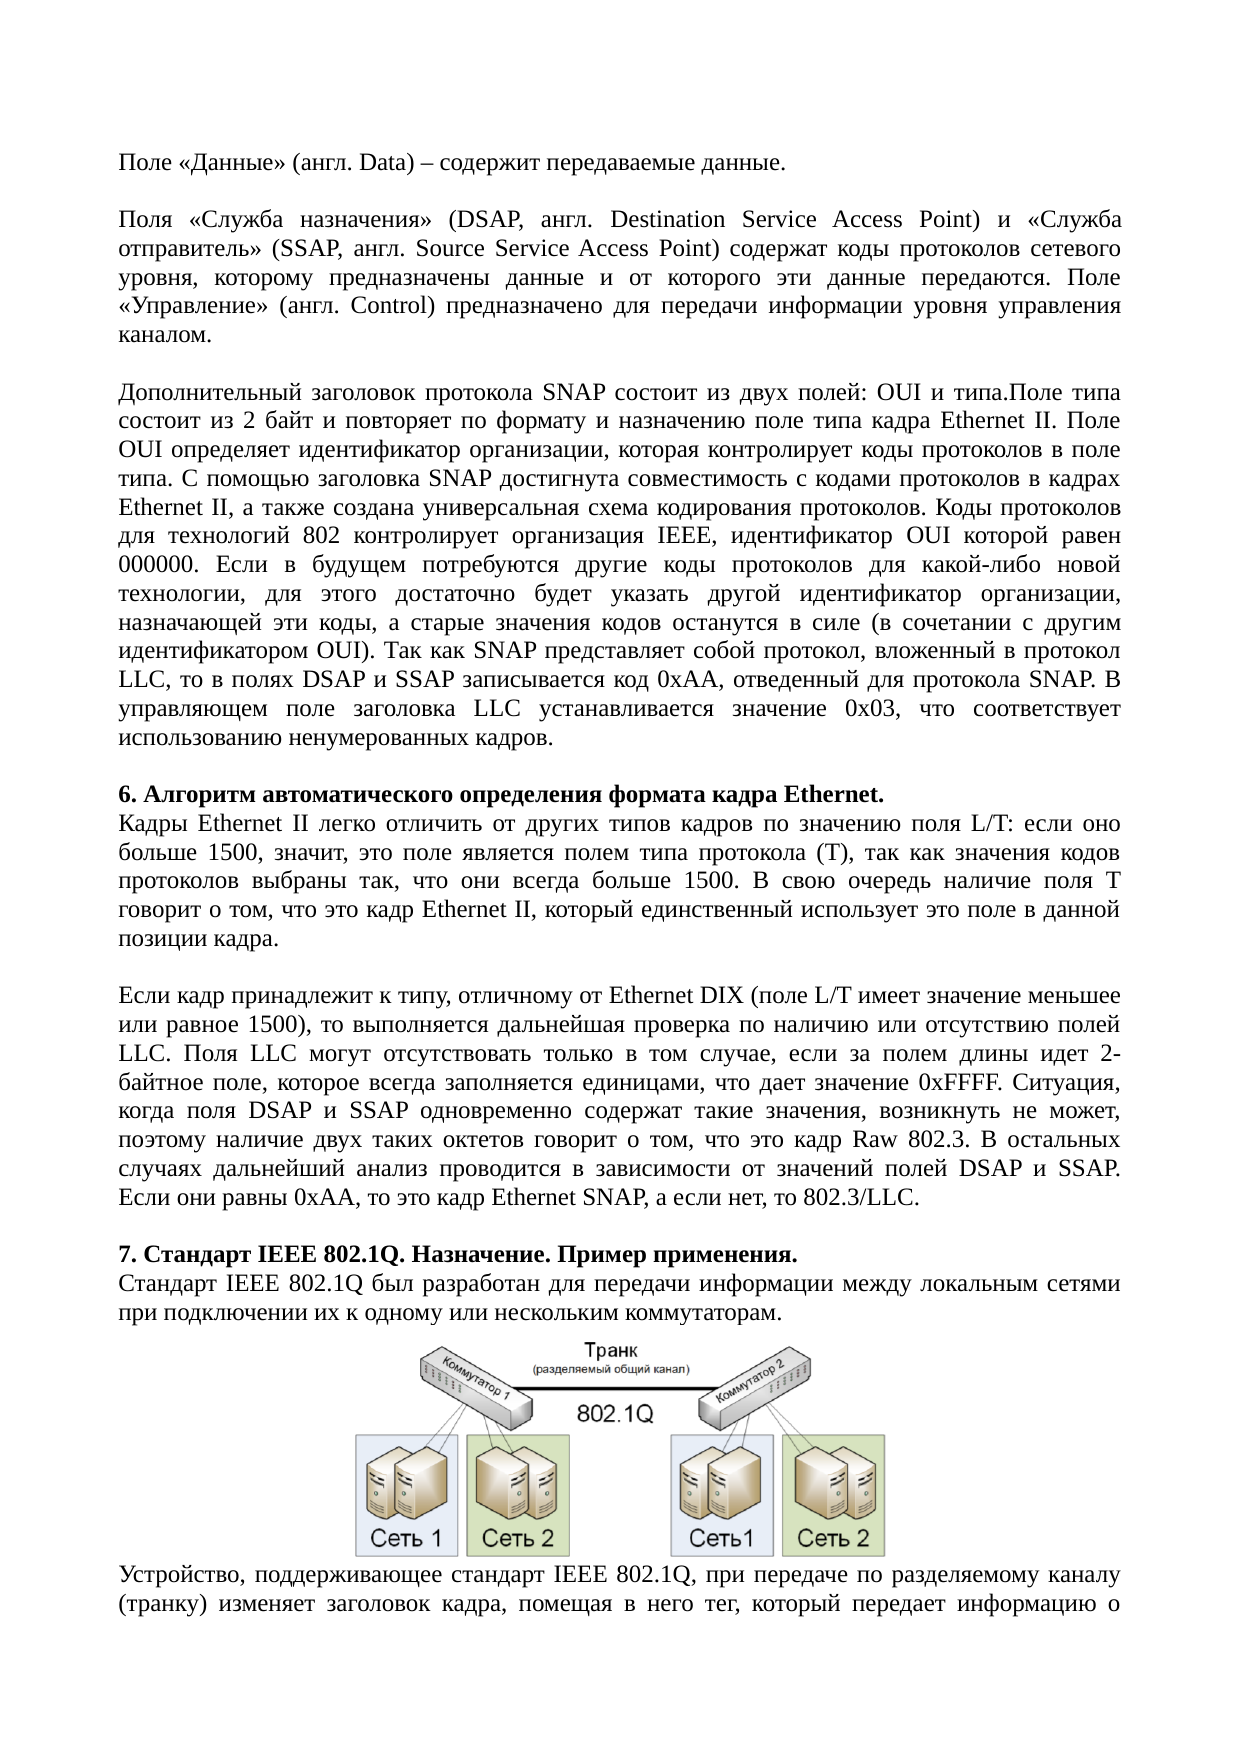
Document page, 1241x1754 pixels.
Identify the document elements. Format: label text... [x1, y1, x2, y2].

text 7. Стандарт IEEE 802.1Q. Назначение. Пример применения. [118, 1239, 1122, 1268]
text Поля «Служба назначения» (DSAP, англ. Destination Service Access Point) и «Служба отправитель» (SSAP, англ. Source Service Access Point) содержат коды протоколов сетевого уровня, которому предназначены данные и от которого эти данные передаются. Поле «Управление» (англ. Control) предназначено для передачи информации уровня управления каналом. [118, 204, 1122, 348]
text Устройство, поддерживающее стандарт IEEE 802.1Q, при передаче по разделяемому каналу (транку) изменяет заголовок кадра, помещая в него тег, который передает информацию о [118, 1559, 1122, 1616]
text Поле «Данные» (англ. Data) – содержит передаваемые данные. [118, 147, 1122, 176]
text Если кадр принадлежит к типу, отличному от Ethernet DIX (поле L/T имеет значение меньшее или равное 1500), то выполняется дальнейшая проверка по наличию или отсутствию полей LLC. Поля LLC могут отсутствовать только в том случае, если за полем длины идет 2-байтное поле, которое всегда заполняется единицами, что дает значение 0xFFFF. Ситуация, когда поля DSAP и SSAP одновременно содержат такие значения, возникнуть не может, поэтому наличие двух таких октетов говорит о том, что это кадр Raw 802.3. В остальных случаях дальнейший анализ проводится в зависимости от значений полей DSAP и SSAP. Если они равны 0xAA, то это кадр Ethernet SNAP, а если нет, то 802.3/LLC. [118, 981, 1122, 1211]
text Стандарт IEEE 802.1Q был разработан для передачи информации между локальным сетями при подключении их к одному или нескольким коммутаторам. [118, 1268, 1122, 1326]
text Кадры Ethernet II легко отличить от других типов кадров по значению поля L/T: если оно больше 1500, значит, это поле является полем типа протокола (T), так как значения кодов протоколов выбраны так, что они всегда больше 1500. В свою очередь наличие поля T говорит о том, что это кадр Ethernet II, который единственный использует это поле в данной позиции кадра. [118, 808, 1122, 952]
text 6. Алгоритм автоматического определения формата кадра Ethernet. [118, 779, 1122, 808]
text Дополнительный заголовок протокола SNAP состоит из двух полей: OUI и типа.Поле типа состоит из 2 байт и повторяет по формату и назначению поле типа кадра Ethernet II. Поле OUI определяет идентификатор организации, которая контролирует коды протоколов в поле типа. С помощью заголовка SNAP достигнута совместимость с кодами протоколов в кадрах Ethernet II, а также создана универсальная схема кодирования протоколов. Коды протоколов для технологий 802 контролирует организация IEEE, идентификатор OUI которой равен 000000. Если в будущем потребуются другие коды протоколов для какой-либо новой технологии, для этого достаточно будет указать другой идентификатор организации, назначающей эти коды, а старые значения кодов останутся в силе (в сочетании с другим идентификатором OUI). Так как SNAP представляет собой протокол, вложенный в протокол LLC, то в полях DSAP и SSAP записывается код 0xAA, отведенный для протокола SNAP. В управляющем поле заголовка LLC устанавливается значение 0x03, что соответствует использованию ненумерованных кадров. [118, 377, 1122, 751]
